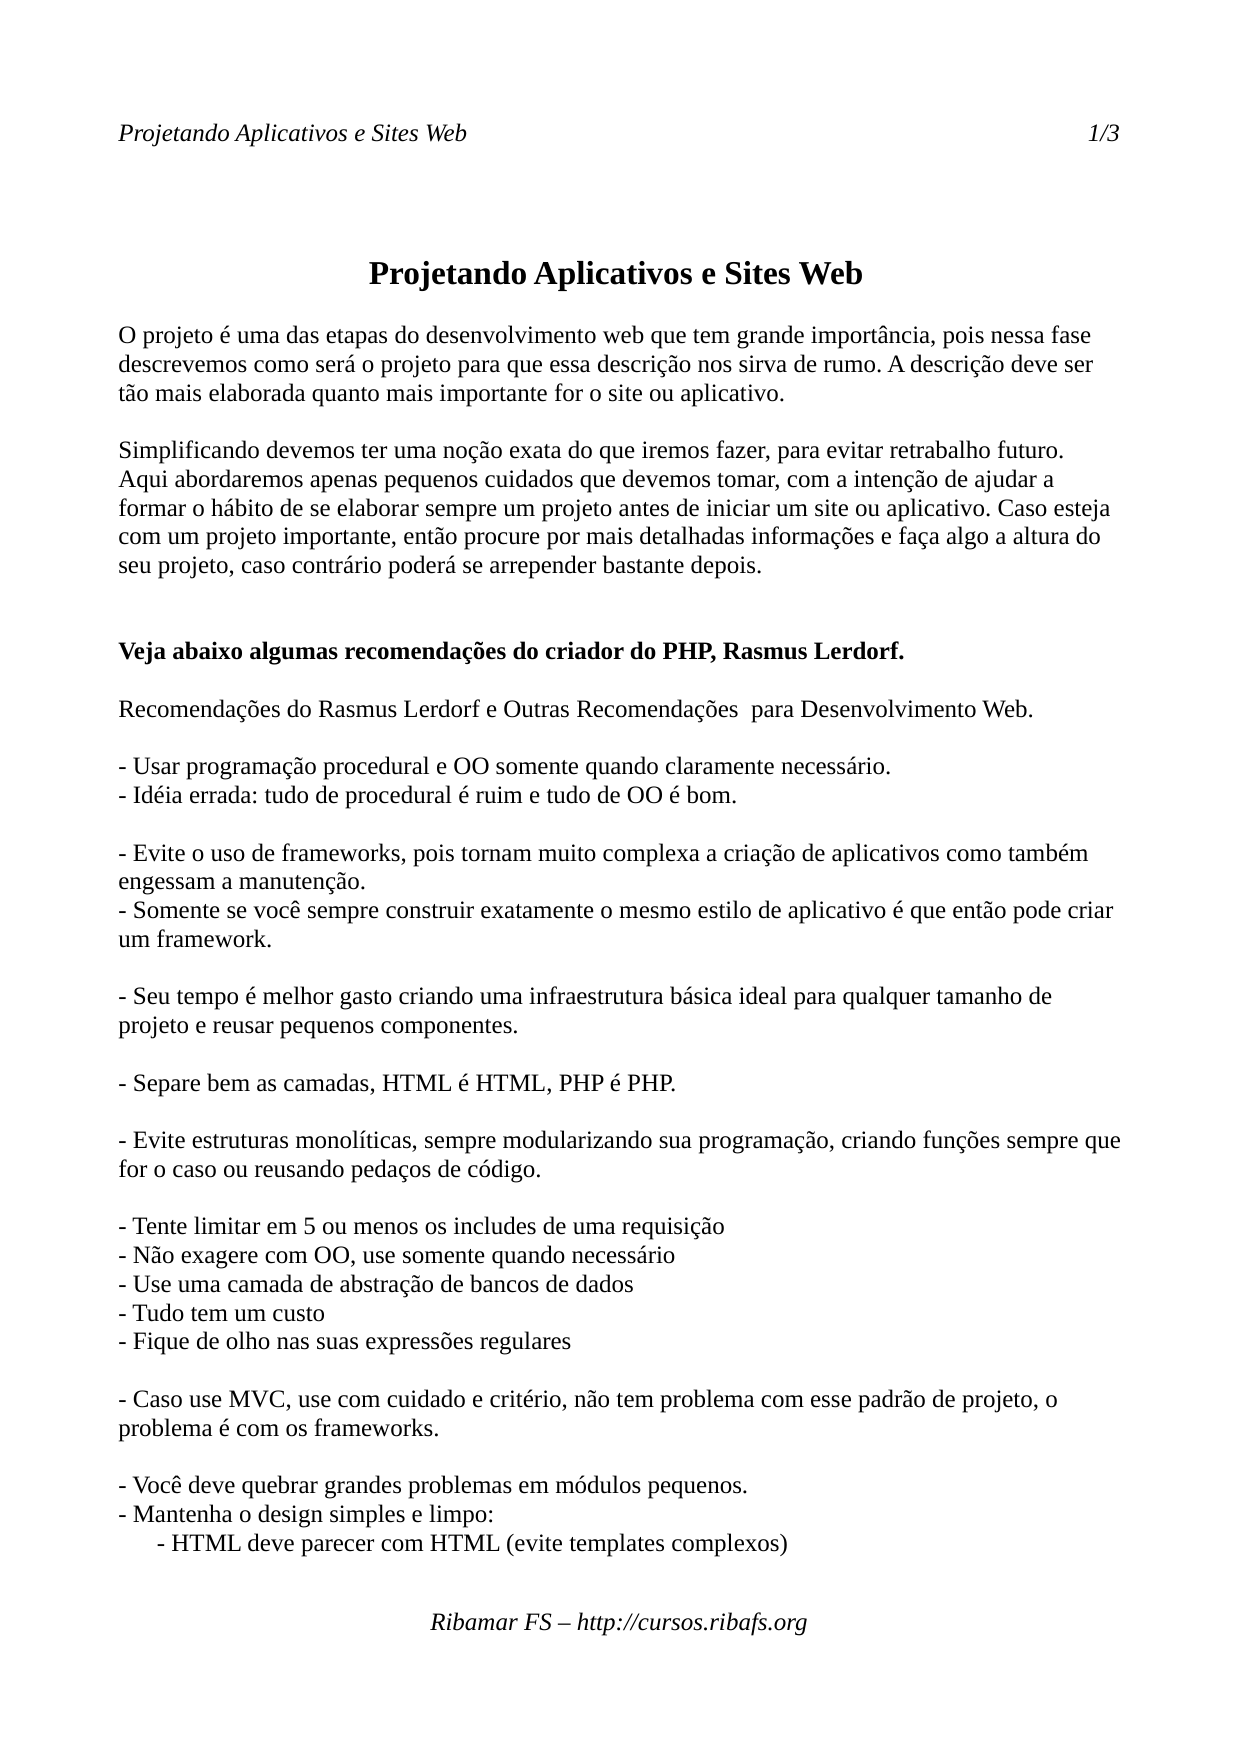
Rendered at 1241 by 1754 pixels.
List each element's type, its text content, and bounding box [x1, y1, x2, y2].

text Recomendações do Rasmus Lerdorf e Outras Recomendações para Desenvolvimento Web. [118, 694, 1122, 723]
text - Tudo tem um custo [118, 1298, 1122, 1326]
text - Evite o uso de frameworks, pois tornam muito complexa a criação de aplicativos como também engessam a manutenção. [118, 838, 1122, 895]
text - HTML deve parecer com HTML (evite templates complexos) [118, 1528, 1122, 1556]
text - Idéia errada: tudo de procedural é ruim e tudo de OO é bom. [118, 780, 1122, 809]
text - Tente limitar em 5 ou menos os includes de uma requisição [118, 1211, 1122, 1240]
text - Caso use MVC, use com cuidado e critério, não tem problema com esse padrão de projeto, o problema é com os frameworks. [118, 1384, 1122, 1441]
text O projeto é uma das etapas do desenvolvimento web que tem grande importância, pois nessa fase descrevemos como será o projeto para que essa descrição nos sirva de rumo. A descrição deve ser tão mais elaborada quanto mais importante for o site ou aplicativo. [118, 320, 1122, 406]
text - Não exagere com OO, use somente quando necessário [118, 1240, 1122, 1269]
text - Usar programação procedural e OO somente quando claramente necessário. [118, 751, 1122, 780]
text Veja abaixo algumas recomendações do criador do PHP, Rasmus Lerdorf. [118, 636, 1122, 665]
text Aqui abordaremos apenas pequenos cuidados que devemos tomar, com a intenção de ajudar a formar o hábito de se elaborar sempre um projeto antes de iniciar um site ou aplicativo. Caso esteja com um projeto importante, então procure por mais detalhadas informações e faça algo a altura do seu projeto, caso contrário poderá se arrepender bastante depois. [118, 464, 1122, 579]
text - Evite estruturas monolíticas, sempre modularizando sua programação, criando funções sempre que for o caso ou reusando pedaços de código. [118, 1125, 1122, 1183]
text - Mantenha o design simples e limpo: [118, 1499, 1122, 1528]
text - Use uma camada de abstração de bancos de dados [118, 1269, 1122, 1298]
text - Separe bem as camadas, HTML é HTML, PHP é PHP. [118, 1068, 1122, 1096]
text - Você deve quebrar grandes problemas em módulos pequenos. [118, 1470, 1122, 1499]
text Projetando Aplicativos e Sites Web [118, 253, 1122, 291]
text - Seu tempo é melhor gasto criando uma infraestrutura básica ideal para qualquer tamanho de projeto e reusar pequenos componentes. [118, 981, 1122, 1039]
text - Somente se você sempre construir exatamente o mesmo estilo de aplicativo é que então pode criar um framework. [118, 895, 1122, 953]
text - Fique de olho nas suas expressões regulares [118, 1326, 1122, 1355]
text Simplificando devemos ter uma noção exata do que iremos fazer, para evitar retrabalho futuro. [118, 435, 1122, 464]
